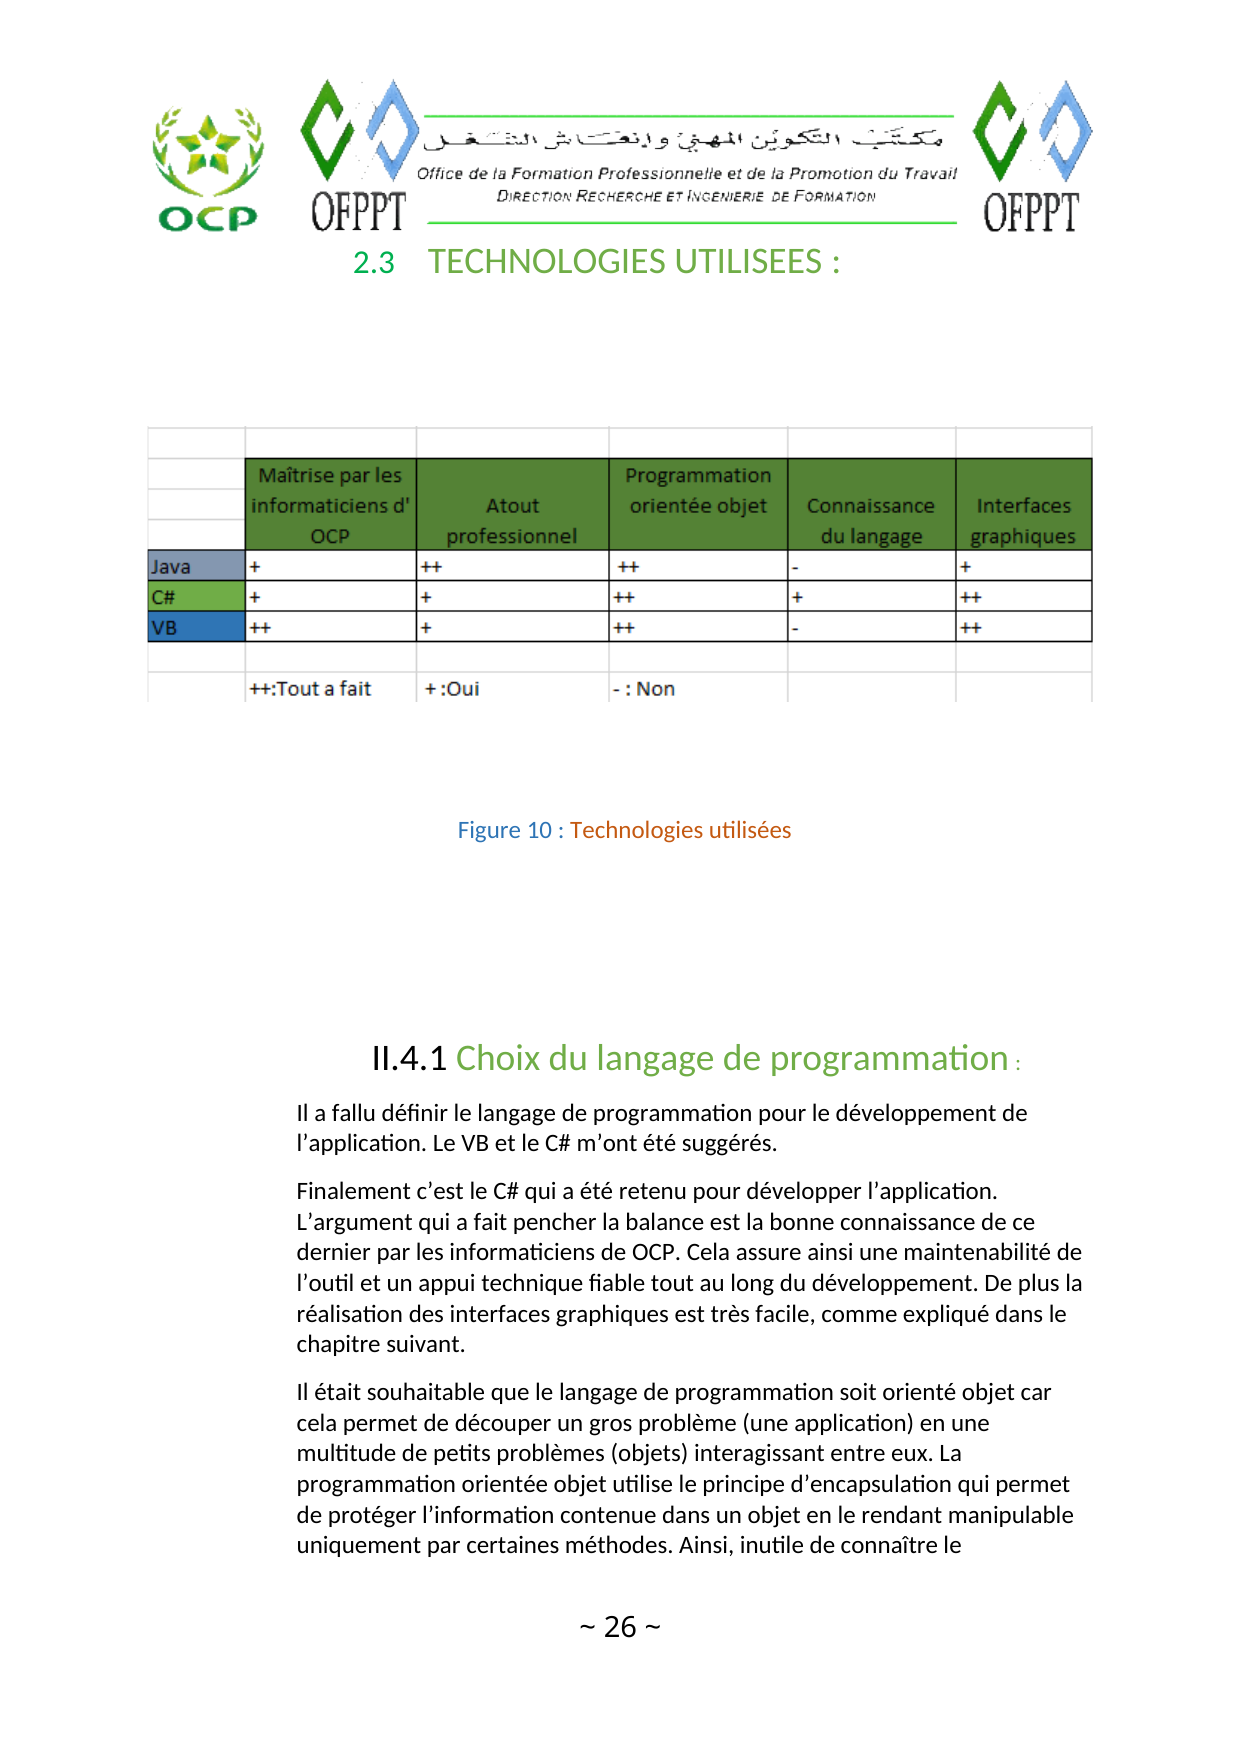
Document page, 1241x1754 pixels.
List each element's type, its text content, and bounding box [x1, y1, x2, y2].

text Finalement c’est le C# qui a été retenu pour développer l’application. L’argument qui a fait pencher la balance est la bonne connaissance de ce dernier par les informaticiens de OCP. Cela assure ainsi une maintenabilité de l’outil et un appui technique fiable tout au long du développement. De plus la réalisation des interfaces graphiques est très facile, comme expliqué dans le chapitre suivant. [296, 1175, 1093, 1359]
text Il a fallu définir le langage de programmation pour le développement de l’application. Le VB et le C# m’ont été suggérés. [296, 1097, 1093, 1158]
list TECHNOLOGIES UTILISEES : [353, 237, 1093, 283]
text Il était souhaitable que le langage de programmation soit orienté objet car cela permet de découper un gros problème (une application) en une multitude de petits problèmes (objets) interagissant entre eux. La programmation orientée objet utilise le principe d’encapsulation qui permet de protéger l’information contenue dans un objet en le rendant manipulable uniquement par certaines méthodes. Ainsi, inutile de connaître le [296, 1376, 1093, 1560]
text Figure 10 : Technologies utilisées [207, 814, 1048, 844]
list Choix du langage de programmation : [371, 1034, 1093, 1080]
